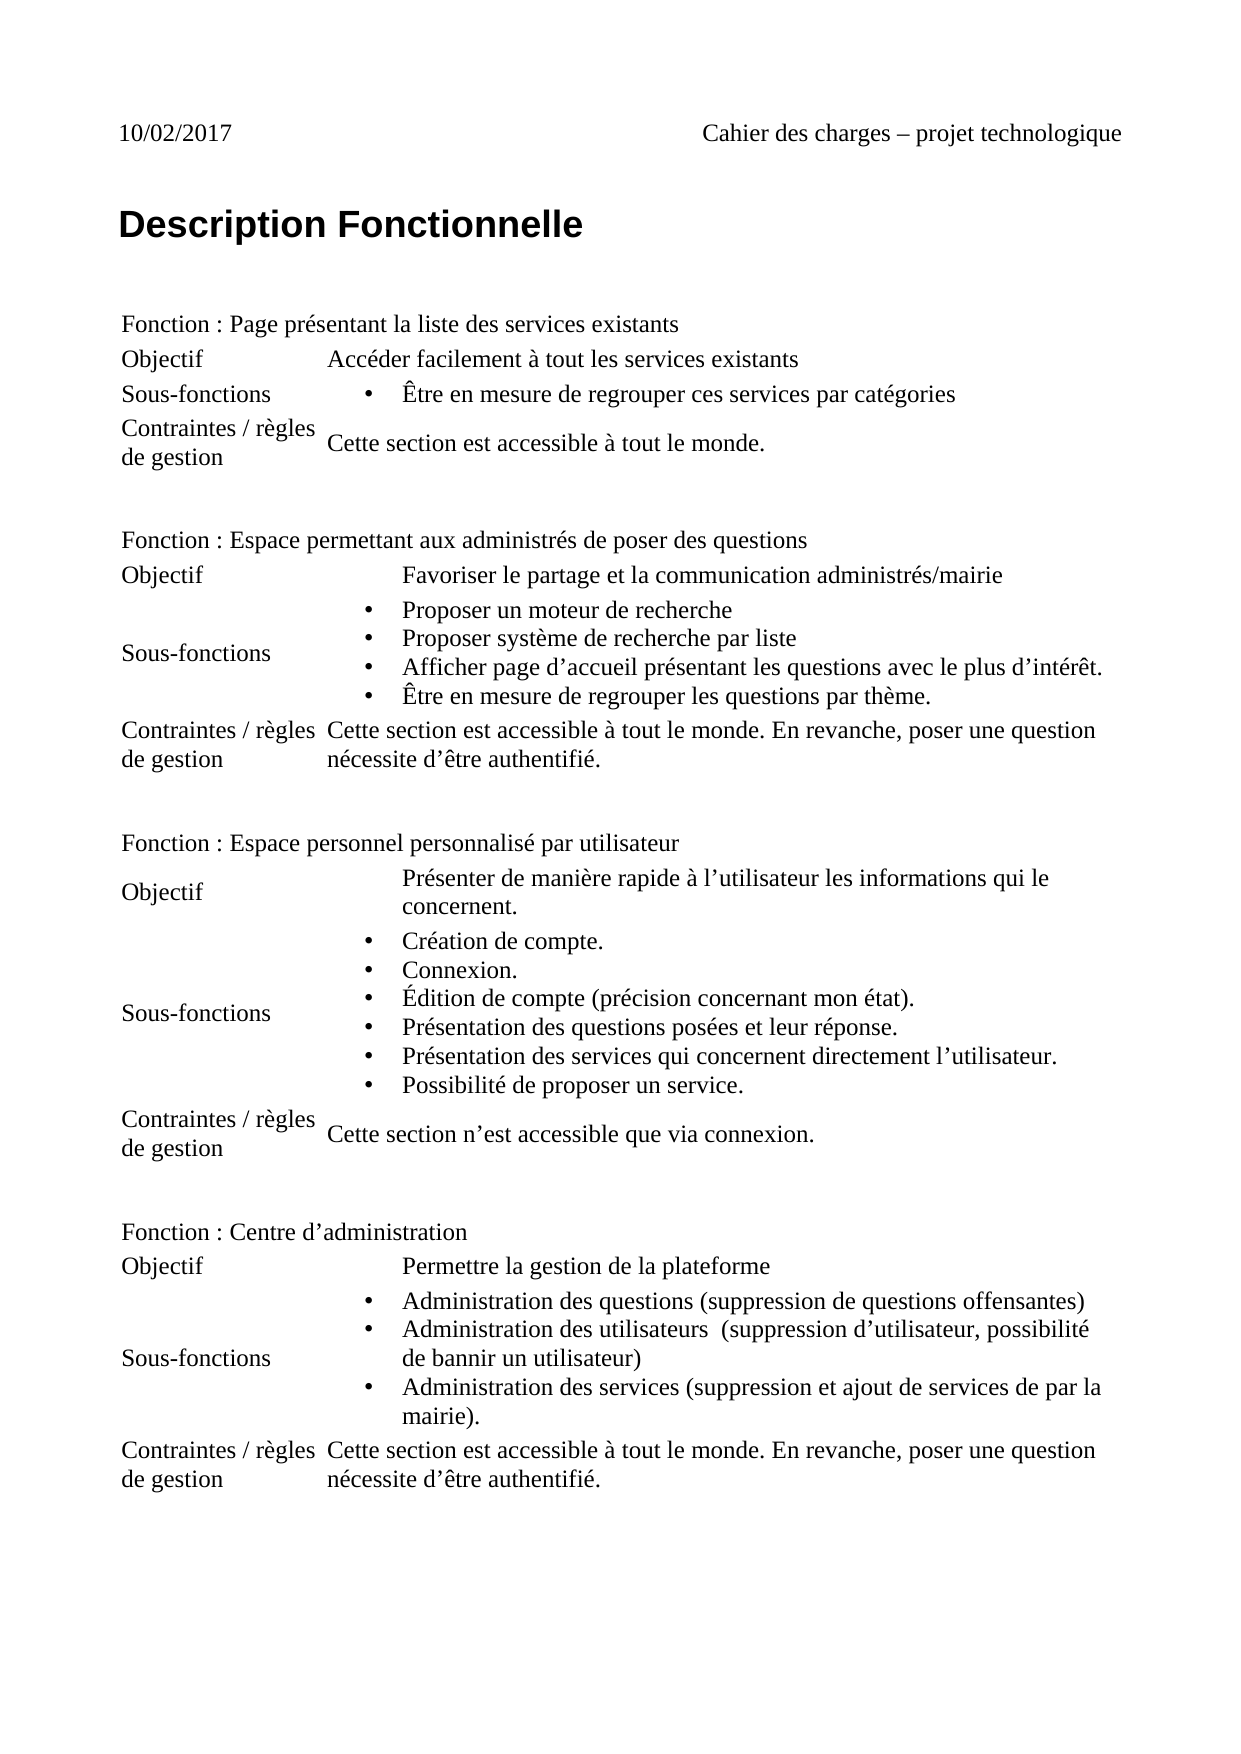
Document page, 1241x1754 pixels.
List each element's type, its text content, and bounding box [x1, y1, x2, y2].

table_cell Administration des questions (suppression de questions offensantes) Administration des utilisateurs (suppression d’utilisateur, possibilité de bannir un utilisateur) Administration des services (suppression et ajout de services de par la mairie). [324, 1283, 1122, 1432]
table_header Fonction : Espace permettant aux administrés de poser des questions [118, 523, 1122, 557]
subtitle Description Fonctionnelle [118, 201, 1122, 245]
table_header Fonction : Espace personnel personnalisé par utilisateur [118, 825, 1122, 860]
table_header Fonction : Centre d’administration [118, 1214, 1122, 1248]
table_cell Présenter de manière rapide à l’utilisateur les informations qui le concernent. [324, 860, 1122, 923]
table_cell Objectif [118, 1248, 324, 1283]
table_cell Objectif [118, 860, 324, 923]
table_cell Contraintes / règles de gestion [118, 1433, 324, 1496]
table_cell Favoriser le partage et la communication administrés/mairie [324, 557, 1122, 592]
table_cell Accéder facilement à tout les services existants [324, 341, 1122, 376]
table_cell Proposer un moteur de recherche Proposer système de recherche par liste Afficher page d’accueil présentant les questions avec le plus d’intérêt. Être en mesure de regrouper les questions par thème. [324, 592, 1122, 713]
table_cell Cette section est accessible à tout le monde. En revanche, poser une question nécessite d’être authentifié. [324, 1433, 1122, 1496]
table_cell Cette section est accessible à tout le monde. En revanche, poser une question nécessite d’être authentifié. [324, 713, 1122, 776]
table_cell Être en mesure de regrouper ces services par catégories [324, 376, 1122, 410]
table_cell Sous-fonctions [118, 923, 324, 1101]
table_cell Objectif [118, 557, 324, 592]
table_cell Cette section n’est accessible que via connexion. [324, 1101, 1122, 1165]
table_cell Contraintes / règles de gestion [118, 713, 324, 776]
table_cell Permettre la gestion de la plateforme [324, 1248, 1122, 1283]
table_cell Sous-fonctions [118, 376, 324, 410]
table_cell Création de compte. Connexion. Édition de compte (précision concernant mon état). Présentation des questions posées et leur réponse. Présentation des services qui concernent directement l’utilisateur. Possibilité de proposer un service. [324, 923, 1122, 1101]
table_cell Sous-fonctions [118, 1283, 324, 1432]
table_cell Sous-fonctions [118, 592, 324, 713]
table_cell Contraintes / règles de gestion [118, 410, 324, 474]
table_cell Contraintes / règles de gestion [118, 1101, 324, 1165]
table_cell Objectif [118, 341, 324, 376]
table_cell Cette section est accessible à tout le monde. [324, 410, 1122, 474]
table_header Fonction : Page présentant la liste des services existants [118, 307, 1122, 341]
